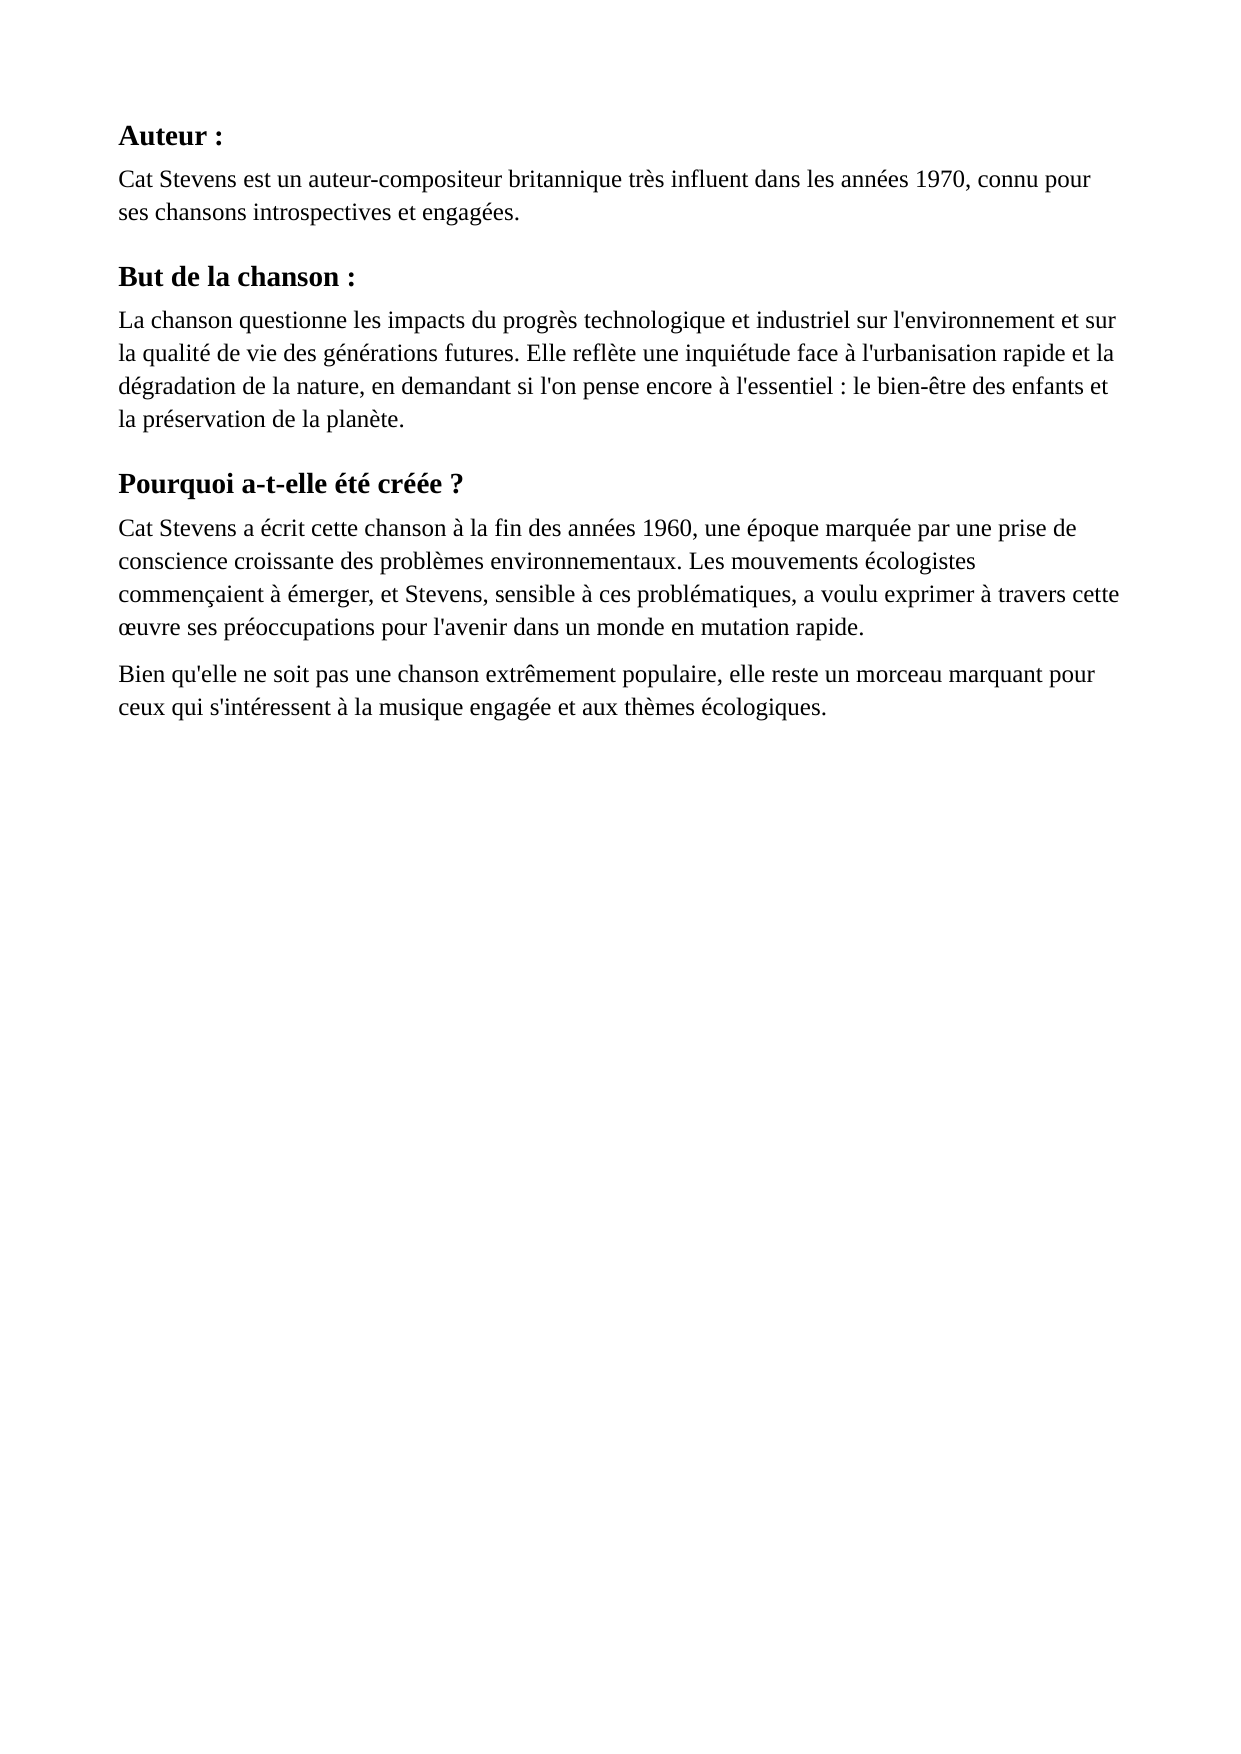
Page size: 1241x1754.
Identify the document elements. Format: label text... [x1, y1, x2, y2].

subtitle Pourquoi a-t-elle été créée ? [118, 467, 1122, 500]
text La chanson questionne les impacts du progrès technologique et industriel sur l'environnement et sur la qualité de vie des générations futures. Elle reflète une inquiétude face à l'urbanisation rapide et la dégradation de la nature, en demandant si l'on pense encore à l'essentiel : le bien-être des enfants et la préservation de la planète. [118, 305, 1122, 433]
subtitle But de la chanson : [118, 259, 1122, 293]
text Cat Stevens a écrit cette chanson à la fin des années 1960, une époque marquée par une prise de conscience croissante des problèmes environnementaux. Les mouvements écologistes commençaient à émerger, et Stevens, sensible à ces problématiques, a voulu exprimer à travers cette œuvre ses préoccupations pour l'avenir dans un monde en mutation rapide. [118, 513, 1122, 641]
text Cat Stevens est un auteur-compositeur britannique très influent dans les années 1970, connu pour ses chansons introspectives et engagées. [118, 164, 1122, 226]
subtitle Auteur : [118, 118, 1122, 152]
text Bien qu'elle ne soit pas une chanson extrêmement populaire, elle reste un morceau marquant pour ceux qui s'intéressent à la musique engagée et aux thèmes écologiques. [118, 659, 1122, 721]
